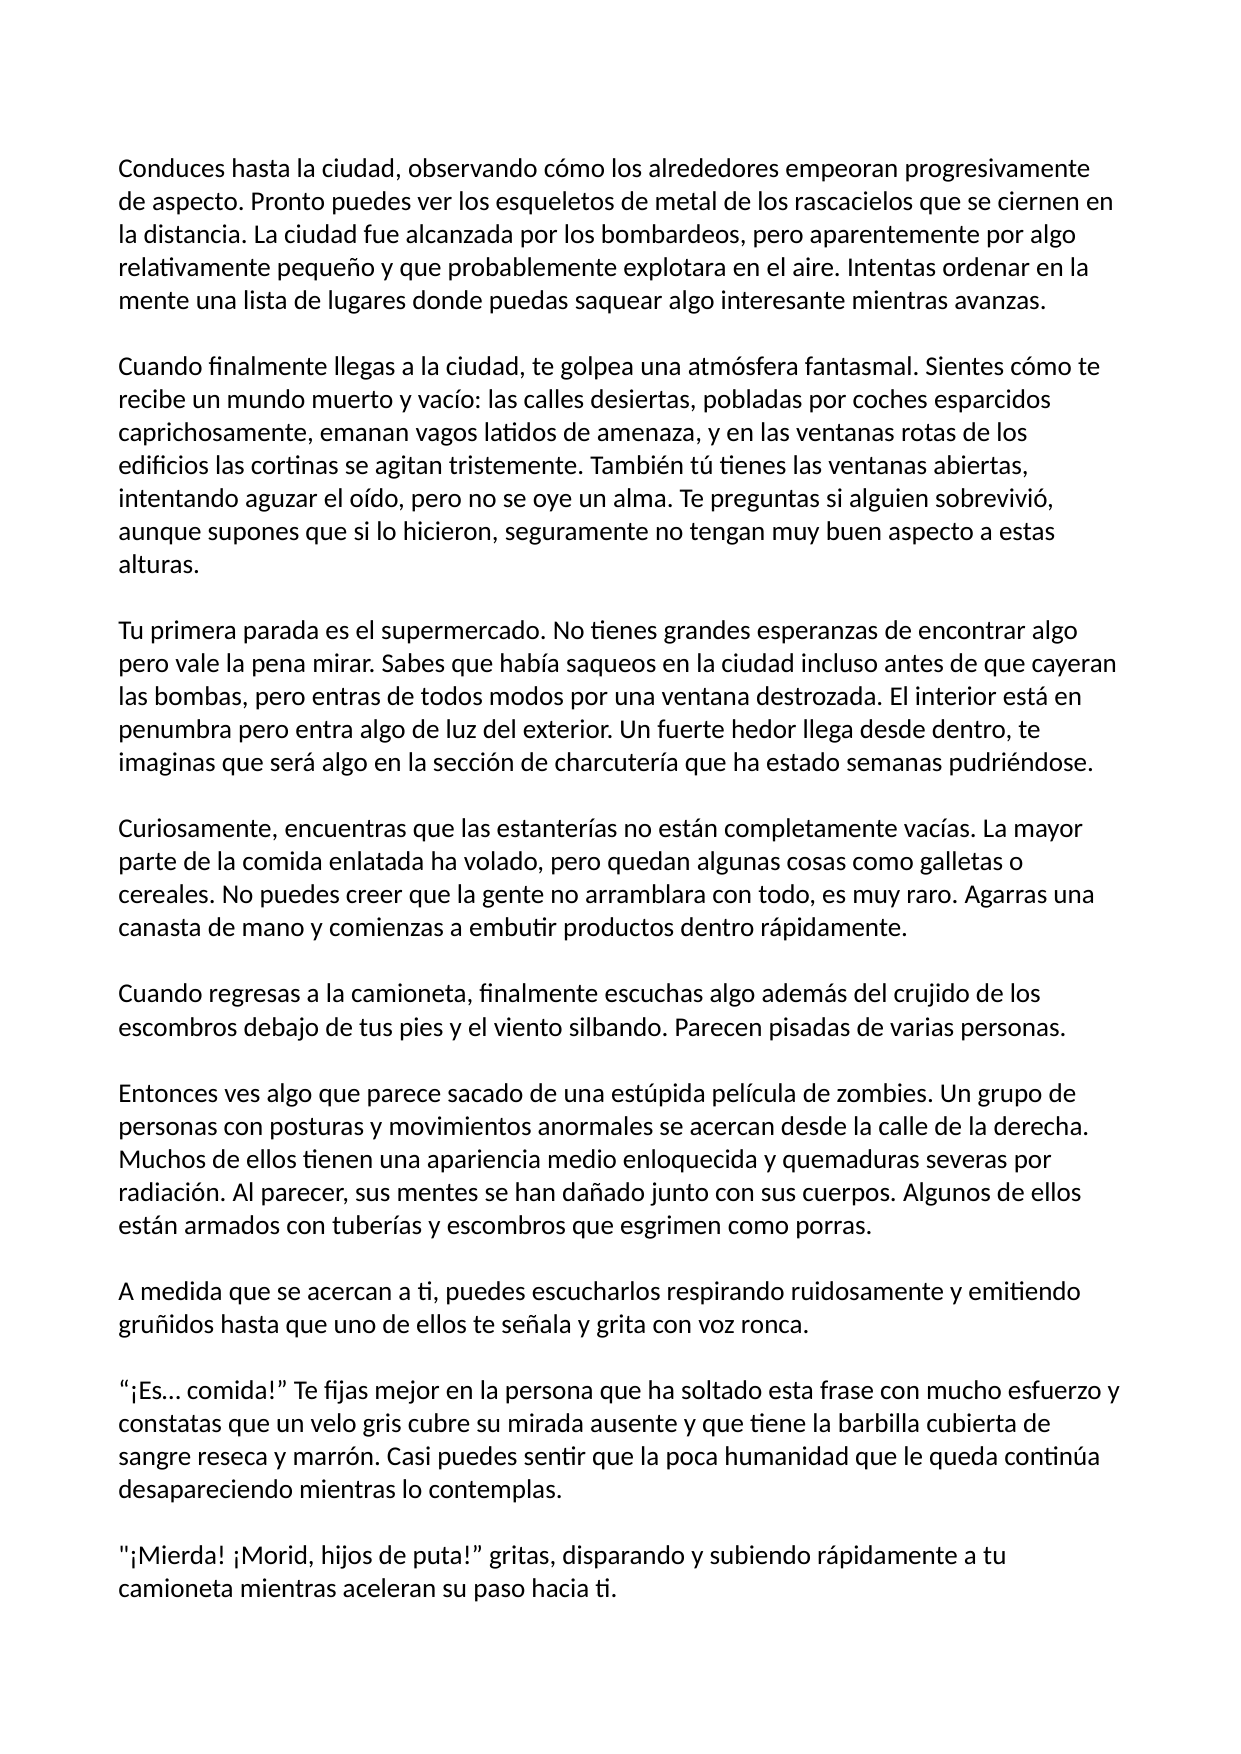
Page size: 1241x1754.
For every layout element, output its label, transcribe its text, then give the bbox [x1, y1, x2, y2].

text A medida que se acercan a ti, puedes escucharlos respirando ruidosamente y emitiendo gruñidos hasta que uno de ellos te señala y grita con voz ronca. [118, 1274, 1122, 1340]
text “¡Es… comida!” Te fijas mejor en la persona que ha soltado esta frase con mucho esfuerzo y constatas que un velo gris cubre su mirada ausente y que tiene la barbilla cubierta de sangre reseca y marrón. Casi puedes sentir que la poca humanidad que le queda continúa desapareciendo mientras lo contemplas. [118, 1373, 1122, 1505]
text Cuando regresas a la camioneta, finalmente escuchas algo además del crujido de los escombros debajo de tus pies y el viento silbando. Parecen pisadas de varias personas. [118, 977, 1122, 1043]
text Entonces ves algo que parece sacado de una estúpida película de zombies. Un grupo de personas con posturas y movimientos anormales se acercan desde la calle de la derecha. Muchos de ellos tienen una apariencia medio enloquecida y quemaduras severas por radiación. Al parecer, sus mentes se han dañado junto con sus cuerpos. Algunos de ellos están armados con tuberías y escombros que esgrimen como porras. [118, 1076, 1122, 1241]
text Curiosamente, encuentras que las estanterías no están completamente vacías. La mayor parte de la comida enlatada ha volado, pero quedan algunas cosas como galletas o cereales. No puedes creer que la gente no arramblara con todo, es muy raro. Agarras una canasta de mano y comienzas a embutir productos dentro rápidamente. [118, 812, 1122, 944]
text Cuando finalmente llegas a la ciudad, te golpea una atmósfera fantasmal. Sientes cómo te recibe un mundo muerto y vacío: las calles desiertas, pobladas por coches esparcidos caprichosamente, emanan vagos latidos de amenaza, y en las ventanas rotas de los edificios las cortinas se agitan tristemente. También tú tienes las ventanas abiertas, intentando aguzar el oído, pero no se oye un alma. Te preguntas si alguien sobrevivió, aunque supones que si lo hicieron, seguramente no tengan muy buen aspecto a estas alturas. [118, 349, 1122, 580]
text Tu primera parada es el supermercado. No tienes grandes esperanzas de encontrar algo pero vale la pena mirar. Sabes que había saqueos en la ciudad incluso antes de que cayeran las bombas, pero entras de todos modos por una ventana destrozada. El interior está en penumbra pero entra algo de luz del exterior. Un fuerte hedor llega desde dentro, te imaginas que será algo en la sección de charcutería que ha estado semanas pudriéndose. [118, 613, 1122, 778]
text Conduces hasta la ciudad, observando cómo los alrededores empeoran progresivamente de aspecto. Pronto puedes ver los esqueletos de metal de los rascacielos que se ciernen en la distancia. La ciudad fue alcanzada por los bombardeos, pero aparentemente por algo relativamente pequeño y que probablemente explotara en el aire. Intentas ordenar en la mente una lista de lugares donde puedas saquear algo interesante mientras avanzas. [118, 151, 1122, 316]
text "¡Mierda! ¡Morid, hijos de puta!” gritas, disparando y subiendo rápidamente a tu camioneta mientras aceleran su paso hacia ti. [118, 1538, 1122, 1604]
